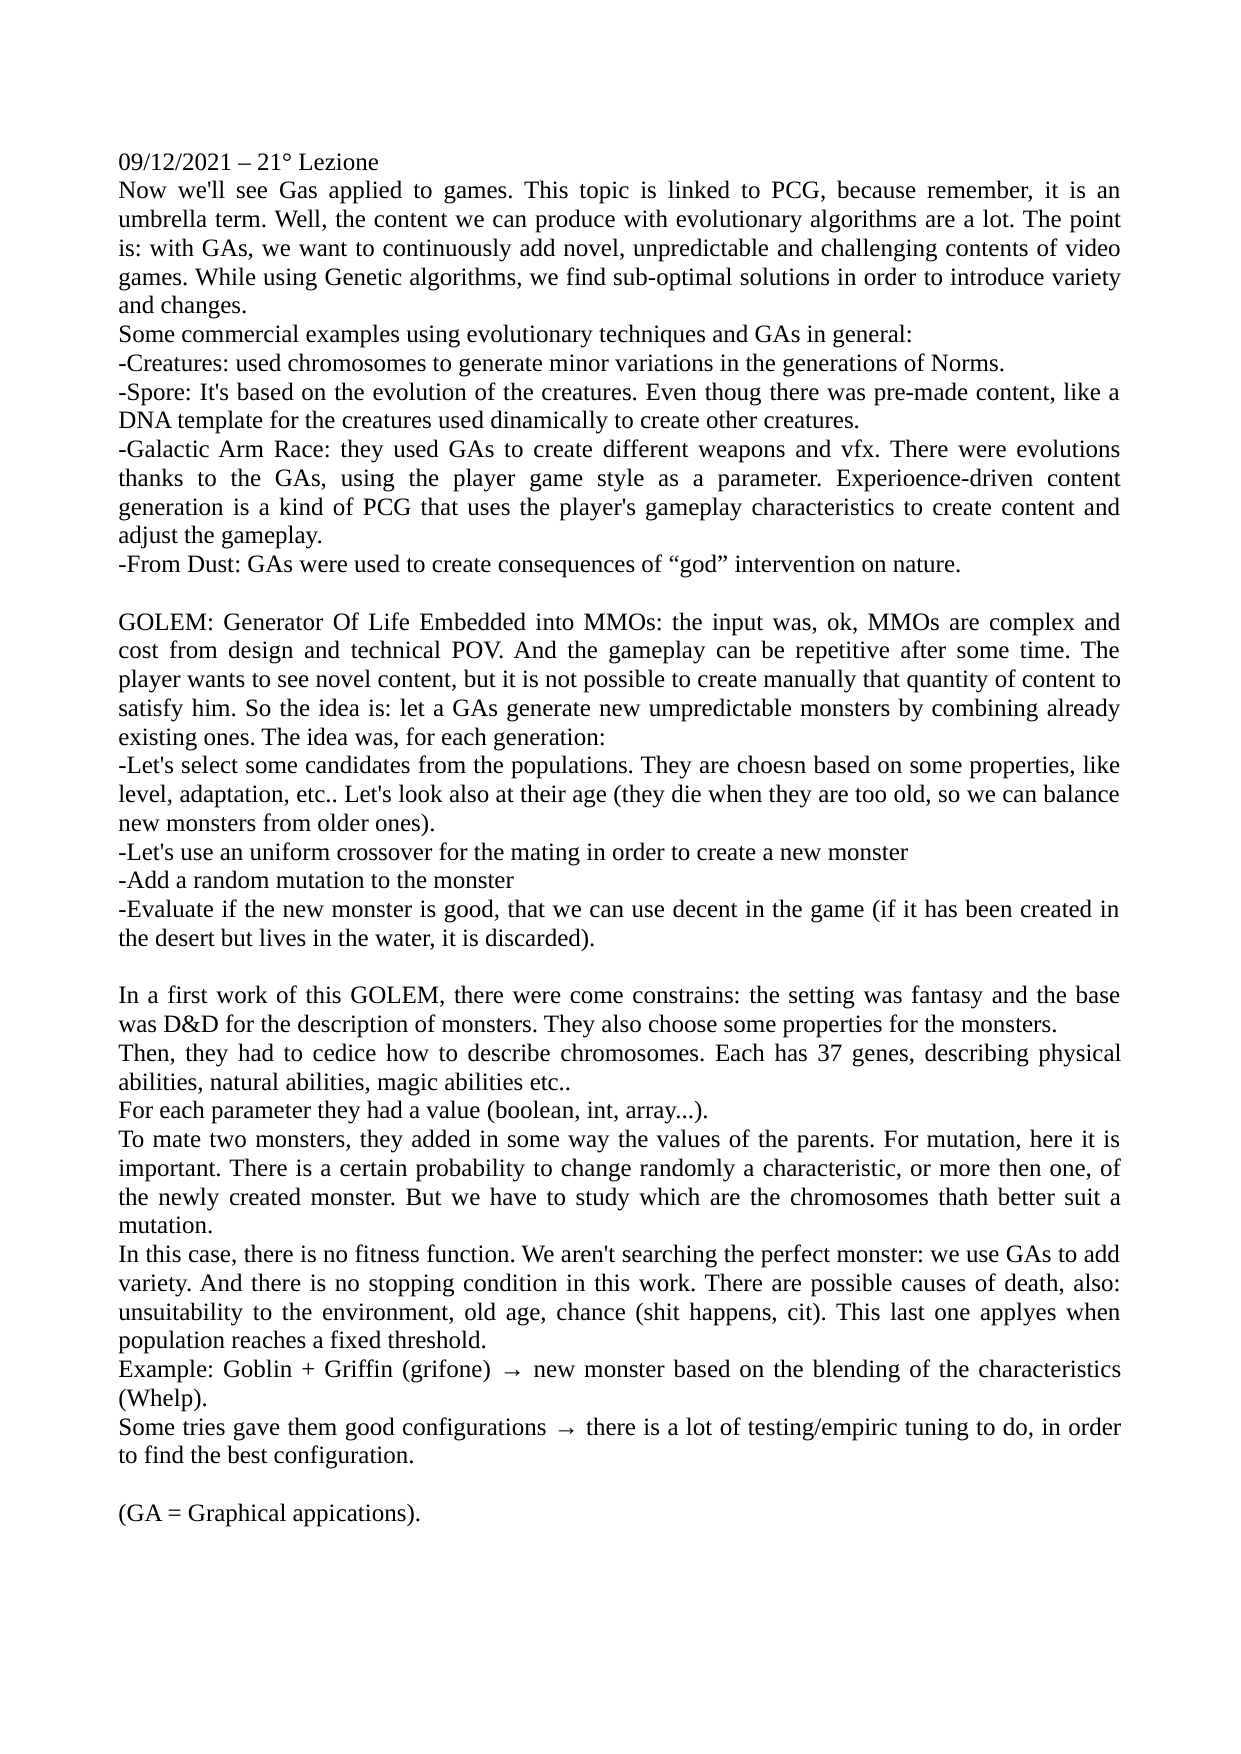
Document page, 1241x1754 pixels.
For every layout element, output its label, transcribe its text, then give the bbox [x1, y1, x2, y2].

text -Spore: It's based on the evolution of the creatures. Even thoug there was pre-made content, like a DNA template for the creatures used dinamically to create other creatures. [118, 377, 1122, 434]
text 09/12/2021 – 21° Lezione [118, 147, 1122, 176]
text In a first work of this GOLEM, there were come constrains: the setting was fantasy and the base was D&D for the description of monsters. They also choose some properties for the monsters. [118, 981, 1122, 1038]
text For each parameter they had a value (boolean, int, array...). [118, 1096, 1122, 1124]
text -Evaluate if the new monster is good, that we can use decent in the game (if it has been created in the desert but lives in the water, it is discarded). [118, 894, 1122, 952]
text In this case, there is no fitness function. We aren't searching the perfect monster: we use GAs to add variety. And there is no stopping condition in this work. There are possible causes of death, also: unsuitability to the environment, old age, chance (shit happens, cit). This last one applyes when population reaches a fixed threshold. [118, 1239, 1122, 1354]
text Then, they had to cedice how to describe chromosomes. Each has 37 genes, describing physical abilities, natural abilities, magic abilities etc.. [118, 1038, 1122, 1096]
text GOLEM: Generator Of Life Embedded into MMOs: the input was, ok, MMOs are complex and cost from design and technical POV. And the gameplay can be repetitive after some time. The player wants to see novel content, but it is not possible to create manually that quantity of content to satisfy him. So the idea is: let a GAs generate new umpredictable monsters by combining already existing ones. The idea was, for each generation: [118, 607, 1122, 751]
text (GA = Graphical appications). [118, 1498, 1122, 1527]
text -From Dust: GAs were used to create consequences of “god” intervention on nature. [118, 549, 1122, 578]
text -Galactic Arm Race: they used GAs to create different weapons and vfx. There were evolutions thanks to the GAs, using the player game style as a parameter. Experioence-driven content generation is a kind of PCG that uses the player's gameplay characteristics to create content and adjust the gameplay. [118, 434, 1122, 549]
text Now we'll see Gas applied to games. This topic is linked to PCG, because remember, it is an umbrella term. Well, the content we can produce with evolutionary algorithms are a lot. The point is: with GAs, we want to continuously add novel, unpredictable and challenging contents of video games. While using Genetic algorithms, we find sub-optimal solutions in order to introduce variety and changes. [118, 176, 1122, 319]
text To mate two monsters, they added in some way the values of the parents. For mutation, here it is important. There is a certain probability to change randomly a characteristic, or more then one, of the newly created monster. But we have to study which are the chromosomes thath better suit a mutation. [118, 1124, 1122, 1239]
text -Let's use an uniform crossover for the mating in order to create a new monster [118, 837, 1122, 866]
text -Let's select some candidates from the populations. They are choesn based on some properties, like level, adaptation, etc.. Let's look also at their age (they die when they are too old, so we can balance new monsters from older ones). [118, 751, 1122, 837]
text Some commercial examples using evolutionary techniques and GAs in general: [118, 319, 1122, 348]
text -Add a random mutation to the monster [118, 866, 1122, 894]
text Some tries gave them good configurations → there is a lot of testing/empiric tuning to do, in order to find the best configuration. [118, 1412, 1122, 1469]
text Example: Goblin + Griffin (grifone) → new monster based on the blending of the characteristics (Whelp). [118, 1354, 1122, 1412]
text -Creatures: used chromosomes to generate minor variations in the generations of Norms. [118, 348, 1122, 377]
